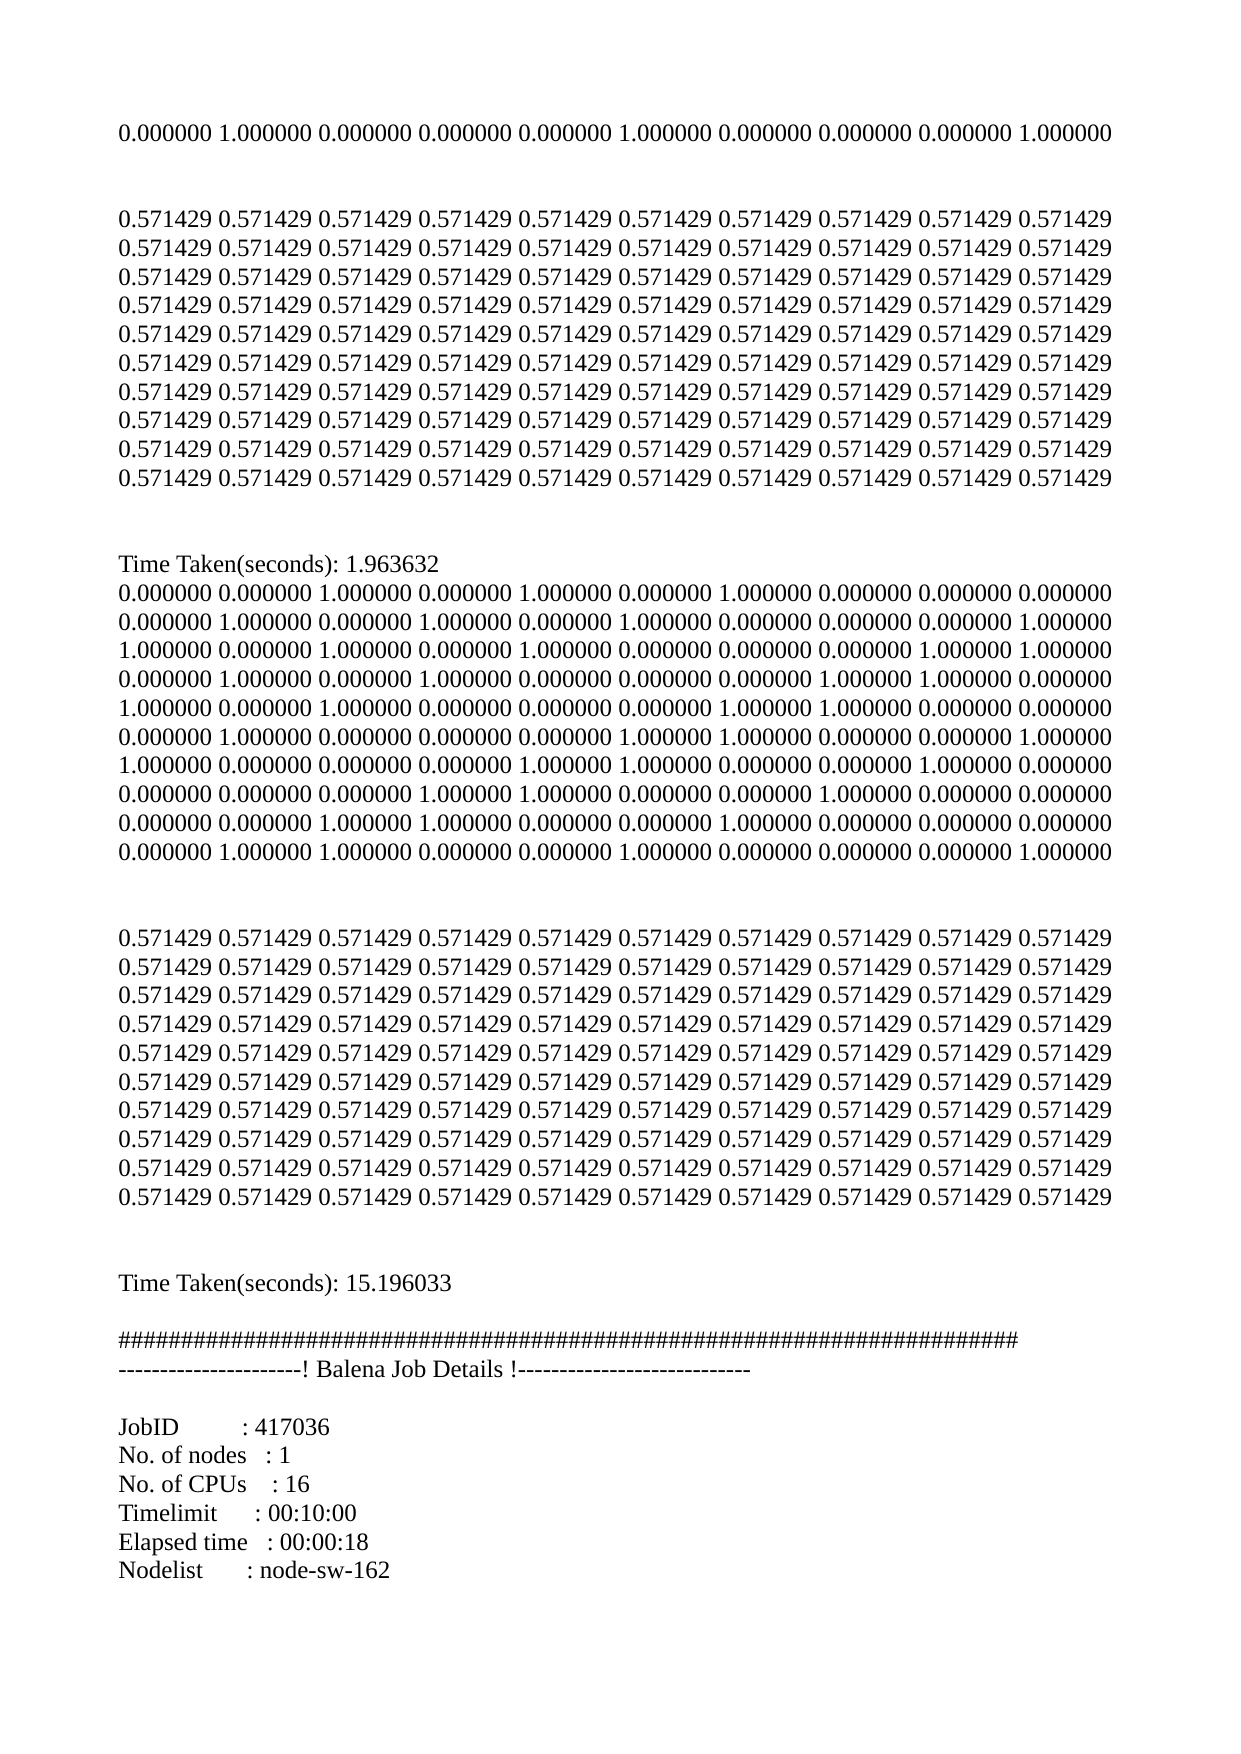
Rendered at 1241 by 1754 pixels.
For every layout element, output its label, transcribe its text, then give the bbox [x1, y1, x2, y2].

text 0.571429 0.571429 0.571429 0.571429 0.571429 0.571429 0.571429 0.571429 0.571429 0.571429 [118, 348, 1122, 377]
text 0.000000 1.000000 1.000000 0.000000 0.000000 1.000000 0.000000 0.000000 0.000000 1.000000 [118, 837, 1122, 866]
text 1.000000 0.000000 1.000000 0.000000 0.000000 0.000000 1.000000 1.000000 0.000000 0.000000 [118, 693, 1122, 722]
text 0.571429 0.571429 0.571429 0.571429 0.571429 0.571429 0.571429 0.571429 0.571429 0.571429 [118, 1067, 1122, 1096]
text JobID : 417036 [118, 1412, 1122, 1441]
text 0.571429 0.571429 0.571429 0.571429 0.571429 0.571429 0.571429 0.571429 0.571429 0.571429 [118, 1038, 1122, 1067]
text 0.571429 0.571429 0.571429 0.571429 0.571429 0.571429 0.571429 0.571429 0.571429 0.571429 [118, 204, 1122, 233]
text 0.000000 0.000000 0.000000 1.000000 1.000000 0.000000 0.000000 1.000000 0.000000 0.000000 [118, 779, 1122, 808]
text Time Taken(seconds): 15.196033 [118, 1268, 1122, 1297]
text 0.000000 0.000000 1.000000 1.000000 0.000000 0.000000 1.000000 0.000000 0.000000 0.000000 [118, 808, 1122, 837]
text ----------------------! Balena Job Details !---------------------------- [118, 1354, 1122, 1383]
text 0.571429 0.571429 0.571429 0.571429 0.571429 0.571429 0.571429 0.571429 0.571429 0.571429 [118, 377, 1122, 406]
text 0.571429 0.571429 0.571429 0.571429 0.571429 0.571429 0.571429 0.571429 0.571429 0.571429 [118, 1009, 1122, 1038]
text 0.571429 0.571429 0.571429 0.571429 0.571429 0.571429 0.571429 0.571429 0.571429 0.571429 [118, 319, 1122, 348]
text 0.000000 1.000000 0.000000 1.000000 0.000000 1.000000 0.000000 0.000000 0.000000 1.000000 [118, 607, 1122, 636]
text 0.571429 0.571429 0.571429 0.571429 0.571429 0.571429 0.571429 0.571429 0.571429 0.571429 [118, 981, 1122, 1009]
text 1.000000 0.000000 0.000000 0.000000 1.000000 1.000000 0.000000 0.000000 1.000000 0.000000 [118, 751, 1122, 779]
text No. of nodes : 1 [118, 1441, 1122, 1469]
text 0.571429 0.571429 0.571429 0.571429 0.571429 0.571429 0.571429 0.571429 0.571429 0.571429 [118, 1182, 1122, 1211]
text 0.571429 0.571429 0.571429 0.571429 0.571429 0.571429 0.571429 0.571429 0.571429 0.571429 [118, 952, 1122, 981]
text 0.571429 0.571429 0.571429 0.571429 0.571429 0.571429 0.571429 0.571429 0.571429 0.571429 [118, 463, 1122, 492]
text 1.000000 0.000000 1.000000 0.000000 1.000000 0.000000 0.000000 0.000000 1.000000 1.000000 [118, 636, 1122, 664]
text ######################################################################## [118, 1326, 1122, 1354]
text 0.571429 0.571429 0.571429 0.571429 0.571429 0.571429 0.571429 0.571429 0.571429 0.571429 [118, 1096, 1122, 1124]
text 0.571429 0.571429 0.571429 0.571429 0.571429 0.571429 0.571429 0.571429 0.571429 0.571429 [118, 1124, 1122, 1153]
text Nodelist : node-sw-162 [118, 1556, 1122, 1584]
text Timelimit : 00:10:00 [118, 1498, 1122, 1527]
text 0.000000 1.000000 0.000000 1.000000 0.000000 0.000000 0.000000 1.000000 1.000000 0.000000 [118, 664, 1122, 693]
text No. of CPUs : 16 [118, 1469, 1122, 1498]
text 0.571429 0.571429 0.571429 0.571429 0.571429 0.571429 0.571429 0.571429 0.571429 0.571429 [118, 434, 1122, 463]
text 0.000000 0.000000 1.000000 0.000000 1.000000 0.000000 1.000000 0.000000 0.000000 0.000000 [118, 578, 1122, 607]
text 0.571429 0.571429 0.571429 0.571429 0.571429 0.571429 0.571429 0.571429 0.571429 0.571429 [118, 1153, 1122, 1182]
text 0.571429 0.571429 0.571429 0.571429 0.571429 0.571429 0.571429 0.571429 0.571429 0.571429 [118, 291, 1122, 319]
text 0.571429 0.571429 0.571429 0.571429 0.571429 0.571429 0.571429 0.571429 0.571429 0.571429 [118, 923, 1122, 952]
text 0.571429 0.571429 0.571429 0.571429 0.571429 0.571429 0.571429 0.571429 0.571429 0.571429 [118, 233, 1122, 262]
text 0.571429 0.571429 0.571429 0.571429 0.571429 0.571429 0.571429 0.571429 0.571429 0.571429 [118, 262, 1122, 291]
text Time Taken(seconds): 1.963632 [118, 549, 1122, 578]
text 0.571429 0.571429 0.571429 0.571429 0.571429 0.571429 0.571429 0.571429 0.571429 0.571429 [118, 406, 1122, 434]
text 0.000000 1.000000 0.000000 0.000000 0.000000 1.000000 1.000000 0.000000 0.000000 1.000000 [118, 722, 1122, 751]
text Elapsed time : 00:00:18 [118, 1527, 1122, 1556]
text 0.000000 1.000000 0.000000 0.000000 0.000000 1.000000 0.000000 0.000000 0.000000 1.000000 [118, 118, 1122, 147]
